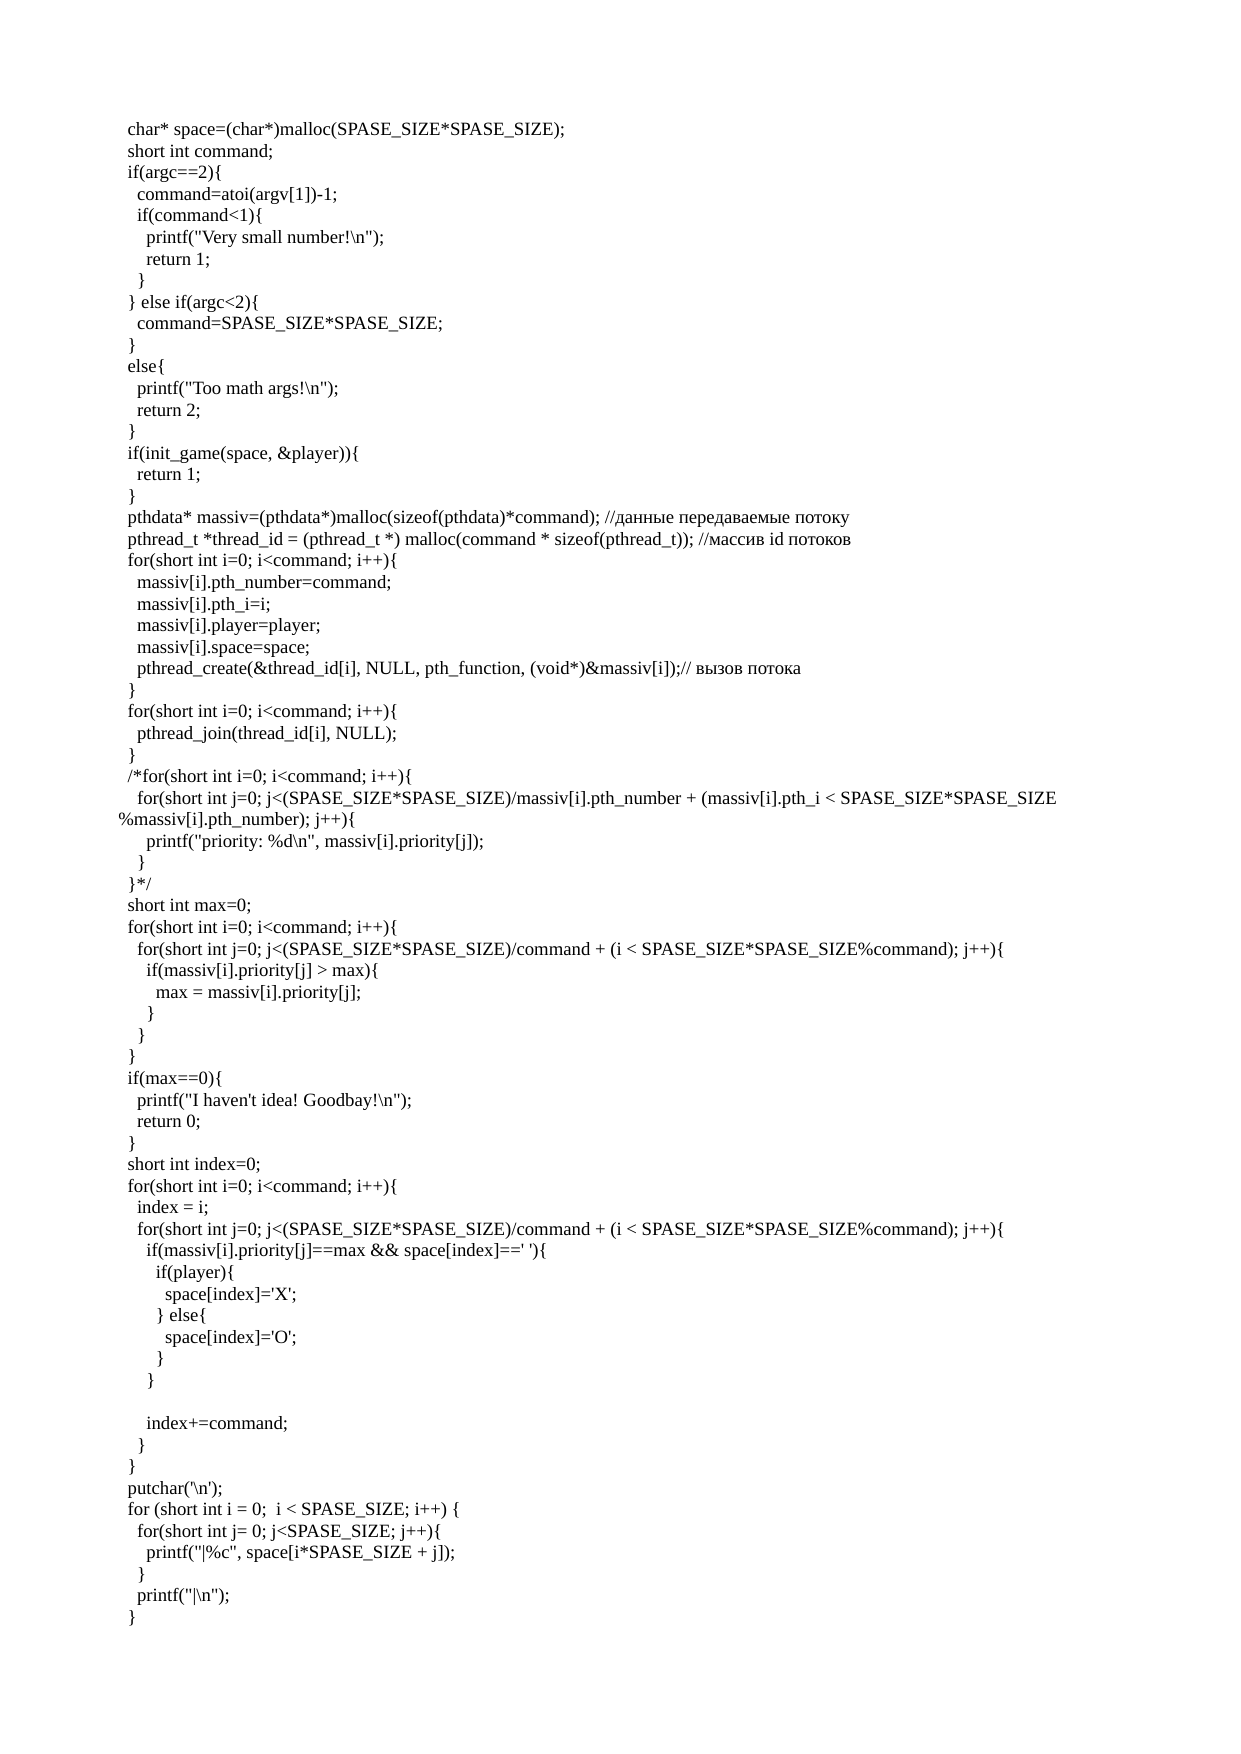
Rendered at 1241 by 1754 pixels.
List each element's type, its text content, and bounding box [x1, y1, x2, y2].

text for (short int i = 0; i < SPASE_SIZE; i++) { [118, 1498, 1122, 1520]
text } [118, 1045, 1122, 1067]
text pthread_join(thread_id[i], NULL); [118, 722, 1122, 743]
text /*for(short int i=0; i<command; i++){ [118, 765, 1122, 787]
text space[index]='O'; [118, 1326, 1122, 1347]
text short int max=0; [118, 894, 1122, 916]
text if(massiv[i].priority[j]==max && space[index]==' '){ [118, 1239, 1122, 1261]
text printf("I haven't idea! Goodbay!\n"); [118, 1088, 1122, 1110]
text pthread_t *thread_id = (pthread_t *) malloc(command * sizeof(pthread_t)); //массив id потоков [118, 528, 1122, 549]
text return 2; [118, 398, 1122, 420]
text if(init_game(space, &player)){ [118, 442, 1122, 463]
text } [118, 1563, 1122, 1584]
text } [118, 1433, 1122, 1455]
text for(short int i=0; i<command; i++){ [118, 549, 1122, 571]
text } else if(argc<2){ [118, 291, 1122, 312]
text return 1; [118, 247, 1122, 269]
text if(argc==2){ [118, 161, 1122, 183]
text if(command<1){ [118, 204, 1122, 226]
text command=atoi(argv[1])-1; [118, 183, 1122, 204]
text pthdata* massiv=(pthdata*)malloc(sizeof(pthdata)*command); //данные передаваемые потоку [118, 506, 1122, 528]
text } [118, 743, 1122, 765]
text if(massiv[i].priority[j] > max){ [118, 959, 1122, 981]
text command=SPASE_SIZE*SPASE_SIZE; [118, 312, 1122, 334]
text pthread_create(&thread_id[i], NULL, pth_function, (void*)&massiv[i]);// вызов потока [118, 657, 1122, 679]
text } [118, 1455, 1122, 1477]
text max = massiv[i].priority[j]; [118, 981, 1122, 1002]
text for(short int j=0; j<(SPASE_SIZE*SPASE_SIZE)/command + (i < SPASE_SIZE*SPASE_SIZE%command); j++){ [118, 1218, 1122, 1239]
text return 0; [118, 1110, 1122, 1132]
text index+=command; [118, 1412, 1122, 1433]
text space[index]='X'; [118, 1282, 1122, 1304]
text printf("|%c", space[i*SPASE_SIZE + j]); [118, 1541, 1122, 1563]
text printf("|\n"); [118, 1584, 1122, 1606]
text } [118, 1606, 1122, 1627]
text for(short int i=0; i<command; i++){ [118, 700, 1122, 722]
text } [118, 1132, 1122, 1153]
text putchar('\n'); [118, 1477, 1122, 1498]
text short int index=0; [118, 1153, 1122, 1175]
text if(player){ [118, 1261, 1122, 1282]
text massiv[i].pth_number=command; [118, 571, 1122, 592]
text } [118, 420, 1122, 442]
text index = i; [118, 1196, 1122, 1218]
text } else{ [118, 1304, 1122, 1326]
text for(short int i=0; i<command; i++){ [118, 1175, 1122, 1196]
text } [118, 1002, 1122, 1024]
text char* space=(char*)malloc(SPASE_SIZE*SPASE_SIZE); [118, 118, 1122, 140]
text } [118, 485, 1122, 506]
text } [118, 269, 1122, 291]
text printf("priority: %d\n", massiv[i].priority[j]); [118, 830, 1122, 851]
text } [118, 1024, 1122, 1045]
text massiv[i].pth_i=i; [118, 592, 1122, 614]
text return 1; [118, 463, 1122, 485]
text massiv[i].player=player; [118, 614, 1122, 636]
text } [118, 1369, 1122, 1390]
text } [118, 334, 1122, 355]
text for(short int j=0; j<(SPASE_SIZE*SPASE_SIZE)/command + (i < SPASE_SIZE*SPASE_SIZE%command); j++){ [118, 937, 1122, 959]
text for(short int i=0; i<command; i++){ [118, 916, 1122, 937]
text } [118, 851, 1122, 873]
text short int command; [118, 140, 1122, 161]
text } [118, 1347, 1122, 1369]
text printf("Too math args!\n"); [118, 377, 1122, 398]
text massiv[i].space=space; [118, 636, 1122, 657]
text for(short int j=0; j<(SPASE_SIZE*SPASE_SIZE)/massiv[i].pth_number + (massiv[i].pth_i < SPASE_SIZE*SPASE_SIZE%massiv[i].pth_number); j++){ [118, 787, 1122, 830]
text }*/ [118, 873, 1122, 894]
text for(short int j= 0; j<SPASE_SIZE; j++){ [118, 1520, 1122, 1541]
text printf("Very small number!\n"); [118, 226, 1122, 247]
text if(max==0){ [118, 1067, 1122, 1088]
text } [118, 679, 1122, 700]
text else{ [118, 355, 1122, 377]
